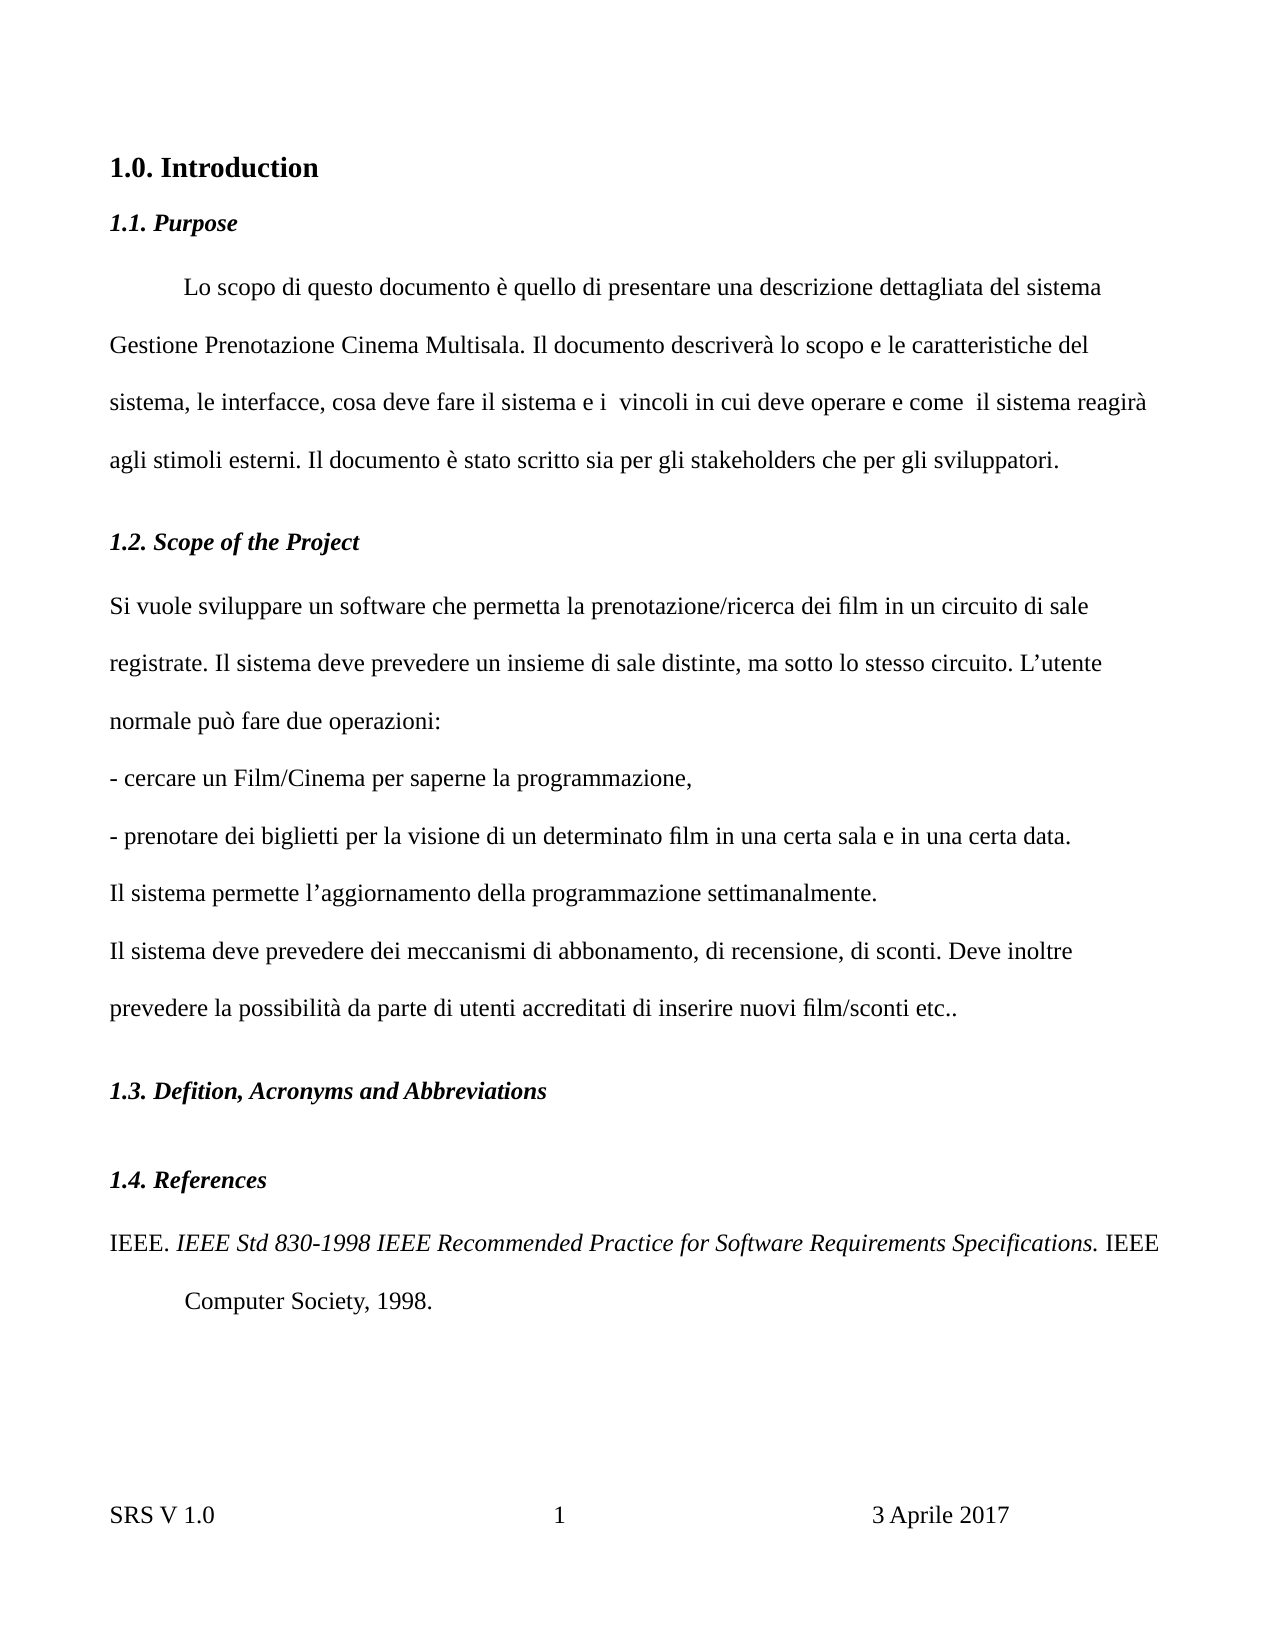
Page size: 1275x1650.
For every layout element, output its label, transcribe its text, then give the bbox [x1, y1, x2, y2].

subtitle 1.3. Defition, Acronyms and Abbreviations [109, 1076, 1162, 1105]
text Il sistema deve prevedere dei meccanismi di abbonamento, di recensione, di sconti. Deve inoltre prevedere la possibilità da parte di utenti accreditati di inserire nuovi ﬁlm/sconti etc.. [109, 936, 1162, 1022]
text - prenotare dei biglietti per la visione di un determinato ﬁlm in una certa sala e in una certa data. [109, 821, 1162, 850]
text - cercare un Film/Cinema per saperne la programmazione, [109, 763, 1162, 792]
subtitle 1.2. Scope of the Project [109, 527, 1162, 556]
text Il sistema permette l’aggiornamento della programmazione settimanalmente. [109, 878, 1162, 907]
text IEEE. IEEE Std 830-1998 IEEE Recommended Practice for Software Requirements Specifications. IEEE Computer Society, 1998. [109, 1228, 1162, 1315]
subtitle 1.1. Purpose [109, 208, 1162, 237]
text Si vuole sviluppare un software che permetta la prenotazione/ricerca dei ﬁlm in un circuito di sale registrate. Il sistema deve prevedere un insieme di sale distinte, ma sotto lo stesso circuito. L’utente normale può fare due operazioni: [109, 591, 1162, 735]
subtitle 1.4. References [109, 1165, 1162, 1193]
text Lo scopo di questo documento è quello di presentare una descrizione dettagliata del sistema Gestione Prenotazione Cinema Multisala. Il documento descriverà lo scopo e le caratteristiche del sistema, le interfacce, cosa deve fare il sistema e i vincoli in cui deve operare e come il sistema reagirà agli stimoli esterni. Il documento è stato scritto sia per gli stakeholders che per gli sviluppatori. [109, 272, 1162, 473]
subtitle 1.0. Introduction [109, 150, 1162, 183]
